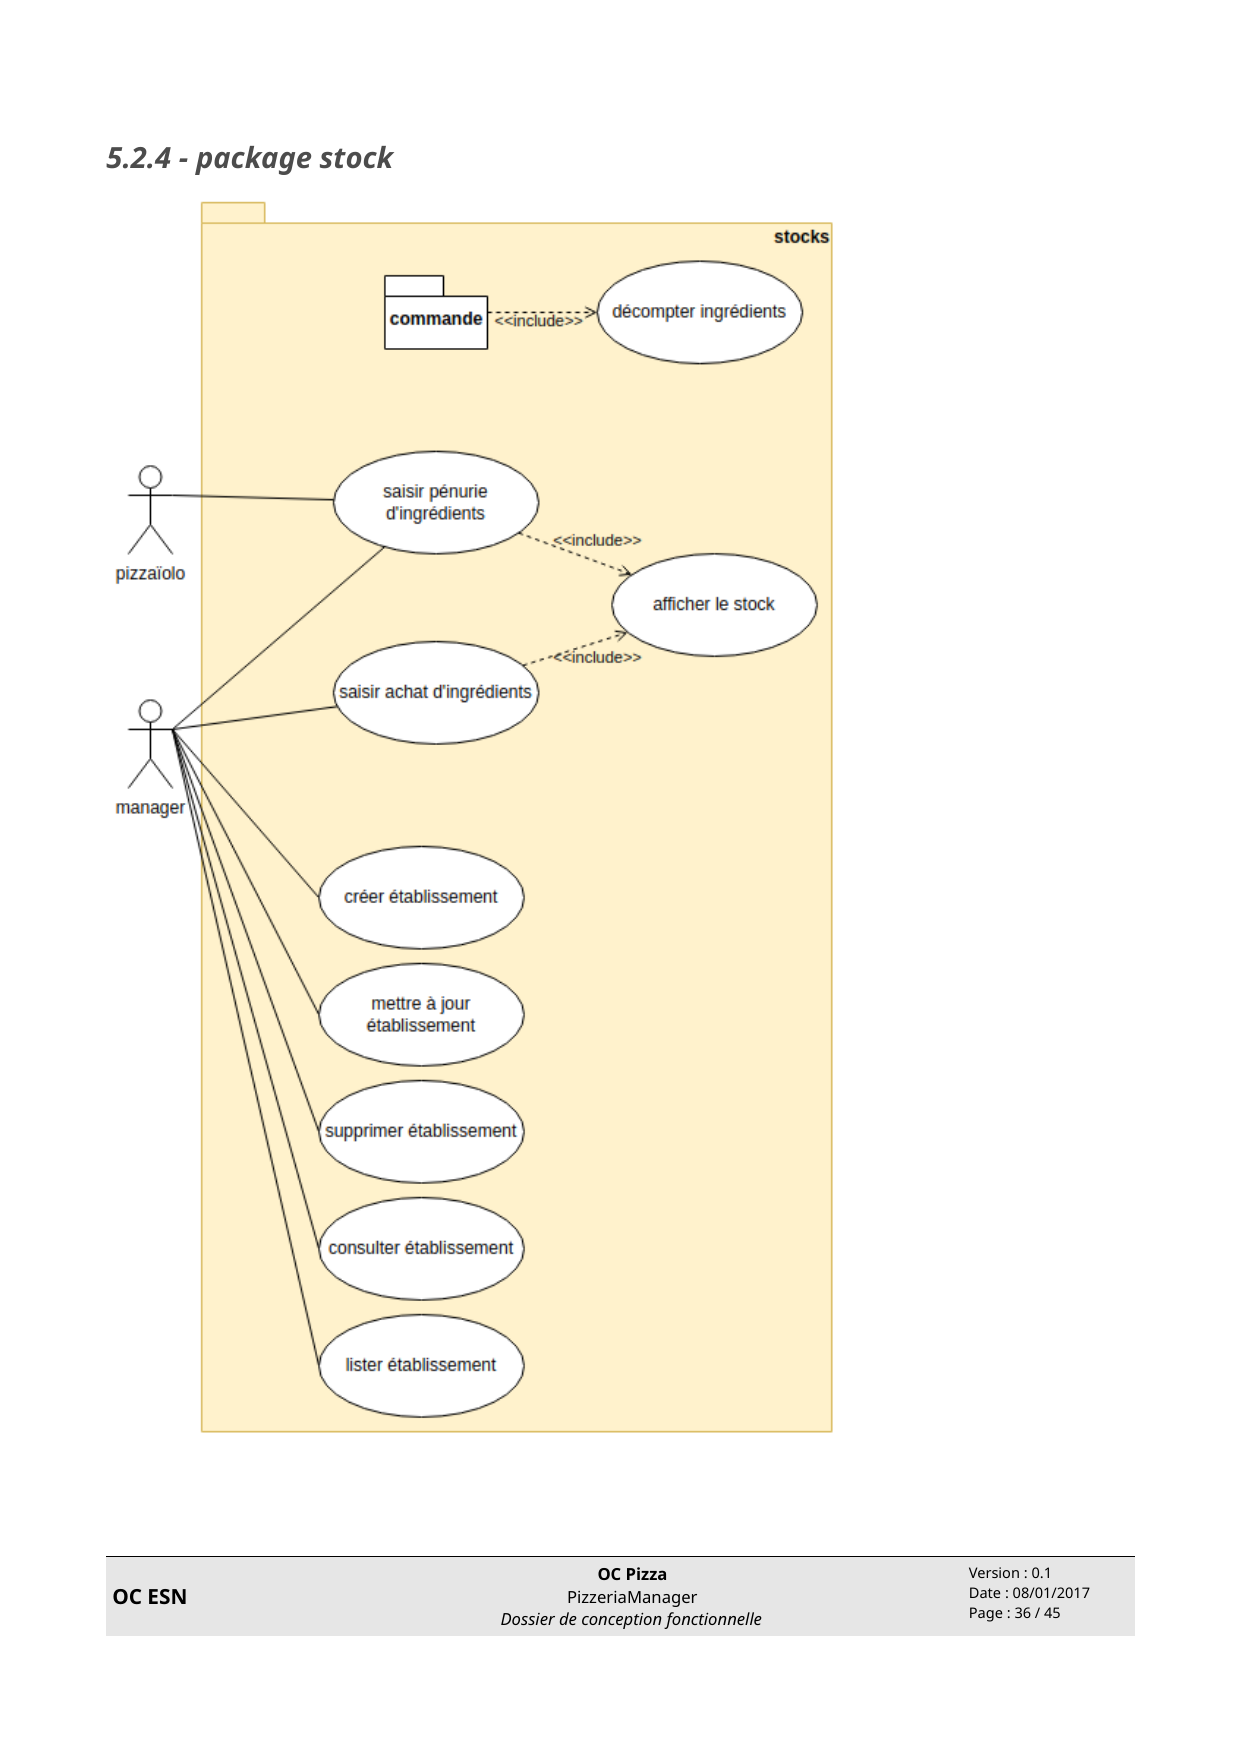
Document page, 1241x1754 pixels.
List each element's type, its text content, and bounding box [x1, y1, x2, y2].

picture [106, 189, 843, 1440]
subtitle package stock [106, 137, 1134, 177]
